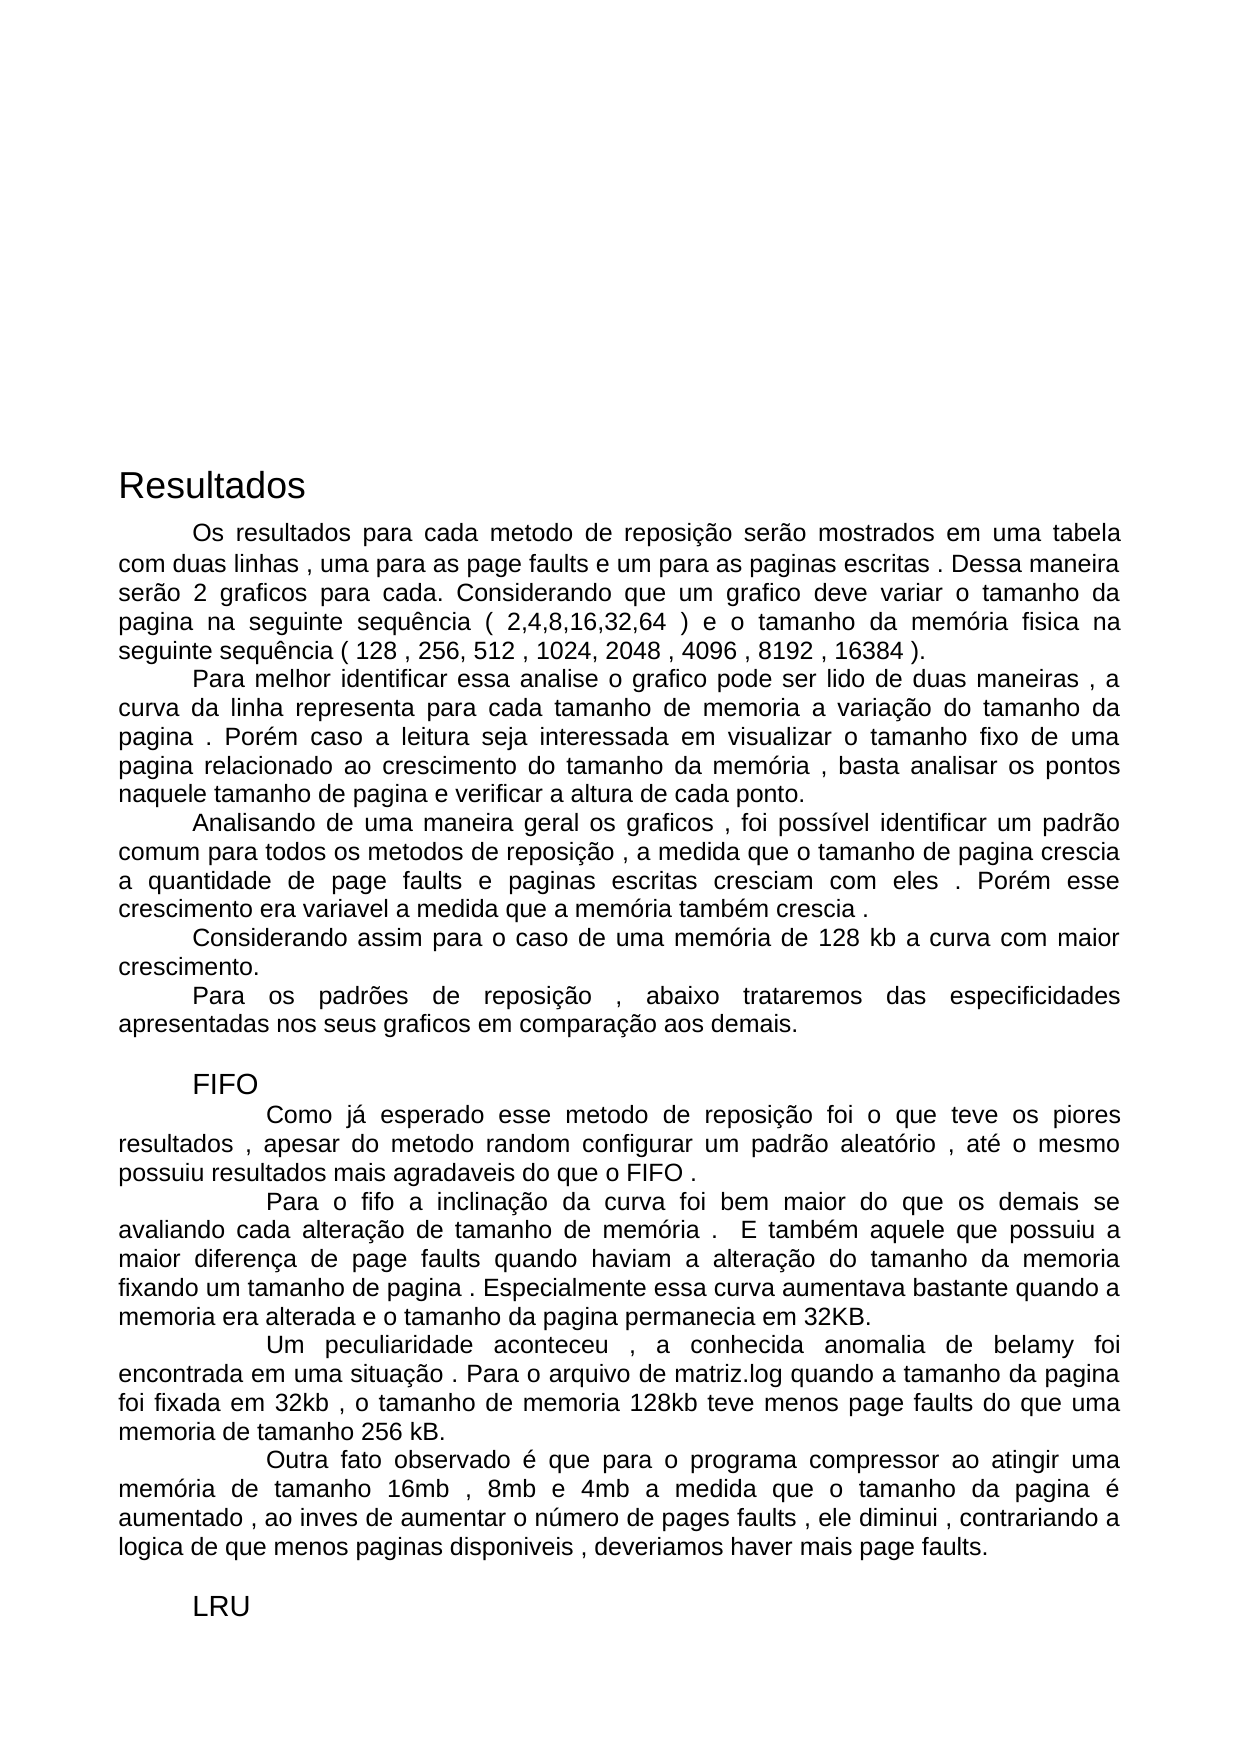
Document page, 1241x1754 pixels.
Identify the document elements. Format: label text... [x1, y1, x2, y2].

text Os resultados para cada metodo de reposição serão mostrados em uma tabela com duas linhas , uma para as page faults e um para as paginas escritas . Dessa maneira serão 2 graficos para cada. Considerando que um grafico deve variar o tamanho da pagina na seguinte sequência ( 2,4,8,16,32,64 ) e o tamanho da memória fisica na seguinte sequência ( 128 , 256, 512 , 1024, 2048 , 4096 , 8192 , 16384 ). [118, 506, 1122, 664]
text FIFO [118, 1067, 1122, 1100]
text LRU [118, 1589, 1122, 1623]
text Para os padrões de reposição , abaixo trataremos das especificidades apresentadas nos seus graficos em comparação aos demais. [118, 981, 1122, 1038]
text Resultados [118, 463, 1122, 506]
text Como já esperado esse metodo de reposição foi o que teve os piores resultados , apesar do metodo random configurar um padrão aleatório , até o mesmo possuiu resultados mais agradaveis do que o FIFO . [118, 1100, 1122, 1187]
text Para melhor identificar essa analise o grafico pode ser lido de duas maneiras , a curva da linha representa para cada tamanho de memoria a variação do tamanho da pagina . Porém caso a leitura seja interessada em visualizar o tamanho fixo de uma pagina relacionado ao crescimento do tamanho da memória , basta analisar os pontos naquele tamanho de pagina e verificar a altura de cada ponto. [118, 664, 1122, 808]
text Analisando de uma maneira geral os graficos , foi possível identificar um padrão comum para todos os metodos de reposição , a medida que o tamanho de pagina crescia a quantidade de page faults e paginas escritas cresciam com eles . Porém esse crescimento era variavel a medida que a memória também crescia . [118, 808, 1122, 923]
text Para o fifo a inclinação da curva foi bem maior do que os demais se avaliando cada alteração de tamanho de memória . E também aquele que possuiu a maior diferença de page faults quando haviam a alteração do tamanho da memoria fixando um tamanho de pagina . Especialmente essa curva aumentava bastante quando a memoria era alterada e o tamanho da pagina permanecia em 32KB. [118, 1187, 1122, 1330]
text Outra fato observado é que para o programa compressor ao atingir uma memória de tamanho 16mb , 8mb e 4mb a medida que o tamanho da pagina é aumentado , ao inves de aumentar o número de pages faults , ele diminui , contrariando a logica de que menos paginas disponiveis , deveriamos haver mais page faults. [118, 1445, 1122, 1560]
text Considerando assim para o caso de uma memória de 128 kb a curva com maior crescimento. [118, 923, 1122, 981]
text Um peculiaridade aconteceu , a conhecida anomalia de belamy foi encontrada em uma situação . Para o arquivo de matriz.log quando a tamanho da pagina foi fixada em 32kb , o tamanho de memoria 128kb teve menos page faults do que uma memoria de tamanho 256 kB. [118, 1330, 1122, 1445]
